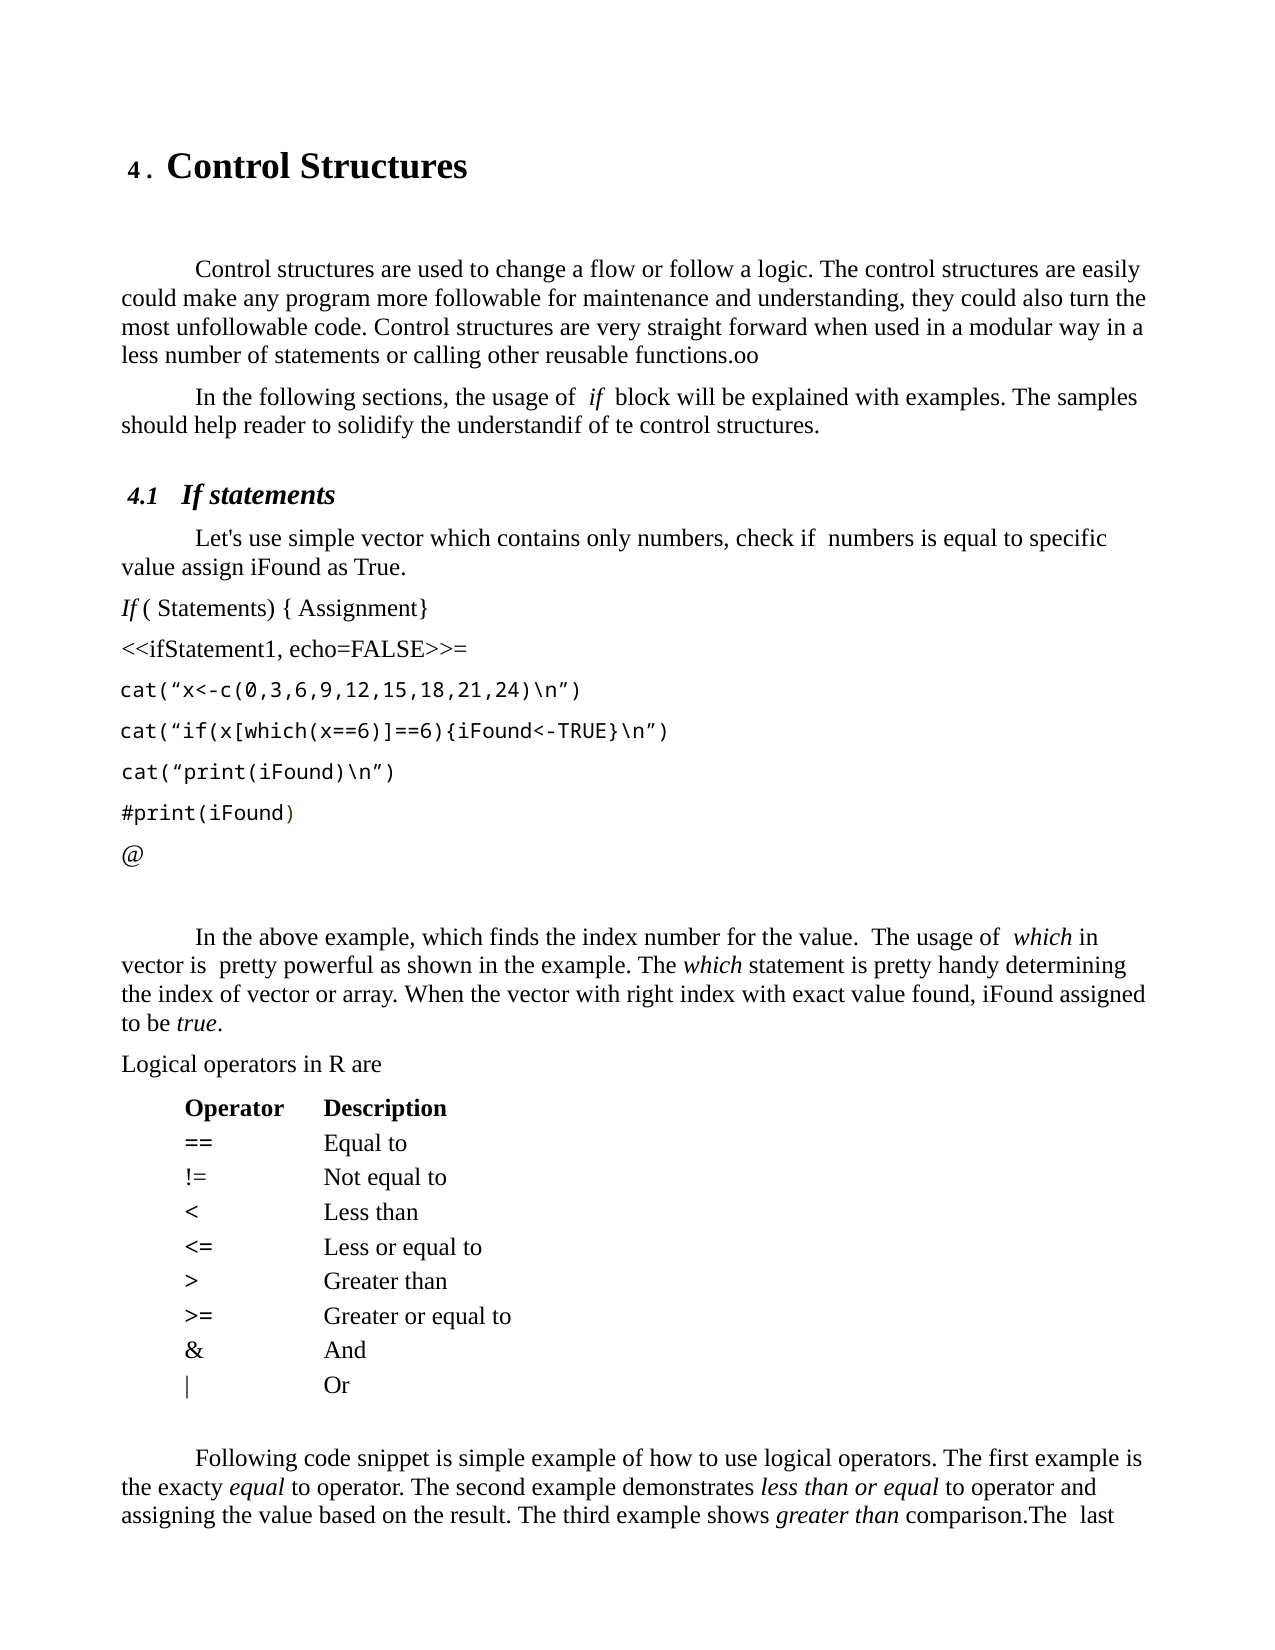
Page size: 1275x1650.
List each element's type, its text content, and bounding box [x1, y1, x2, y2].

text #print(iFound) [121, 798, 1158, 827]
table_cell & [177, 1333, 316, 1367]
text In the following sections, the usage of if block will be explained with examples. The samples should help reader to solidify the understandif of te control structures. [121, 382, 1158, 439]
table_cell | [177, 1367, 316, 1402]
table_cell >= [177, 1298, 316, 1332]
table_cell Greater than [316, 1263, 574, 1298]
table_cell Not equal to [316, 1160, 574, 1194]
text cat(“print(iFound)\n”) [121, 757, 1158, 786]
table_header Description [316, 1090, 574, 1125]
table_header Operator [177, 1090, 316, 1125]
table_cell Less or equal to [316, 1229, 574, 1263]
text Control structures are used to change a flow or follow a logic. The control structures are easily could make any program more followable for maintenance and understanding, they could also turn the most unfollowable code. Control structures are very straight forward when used in a modular way in a less number of statements or calling other reusable functions.oo [121, 254, 1158, 369]
table_cell > [177, 1263, 316, 1298]
table_cell != [177, 1160, 316, 1194]
text cat(“x<-c(0,3,6,9,12,15,18,21,24)\n”) [119, 675, 1158, 704]
text <<ifStatement1, echo=FALSE>>= [121, 634, 1158, 663]
table_cell == [177, 1125, 316, 1159]
table_cell Or [316, 1367, 574, 1402]
text @ [121, 839, 1158, 868]
table_cell < [177, 1194, 316, 1229]
table_cell Greater or equal to [316, 1298, 574, 1332]
text In the above example, which finds the index number for the value. The usage of which in vector is pretty powerful as shown in the example. The which statement is pretty handy determining the index of vector or array. When the vector with right index with exact value found, iFound assigned to be true. [121, 922, 1158, 1037]
subtitle If statements [121, 477, 1158, 510]
table_cell And [316, 1333, 574, 1367]
table_cell Equal to [316, 1125, 574, 1159]
text If ( Statements) { Assignment} [121, 593, 1158, 622]
subtitle Control Structures [121, 143, 1158, 186]
table_cell <= [177, 1229, 316, 1263]
text cat(“if(x[which(x==6)]==6){iFound<-TRUE}\n”) [119, 716, 1158, 745]
text Following code snippet is simple example of how to use logical operators. The first example is the exacty equal to operator. The second example demonstrates less than or equal to operator and assigning the value based on the result. The third example shows greater than comparison.The last [121, 1443, 1158, 1529]
text Logical operators in R are [121, 1049, 1158, 1078]
text Let's use simple vector which contains only numbers, check if numbers is equal to specific value assign iFound as True. [121, 523, 1158, 580]
table_cell Less than [316, 1194, 574, 1229]
